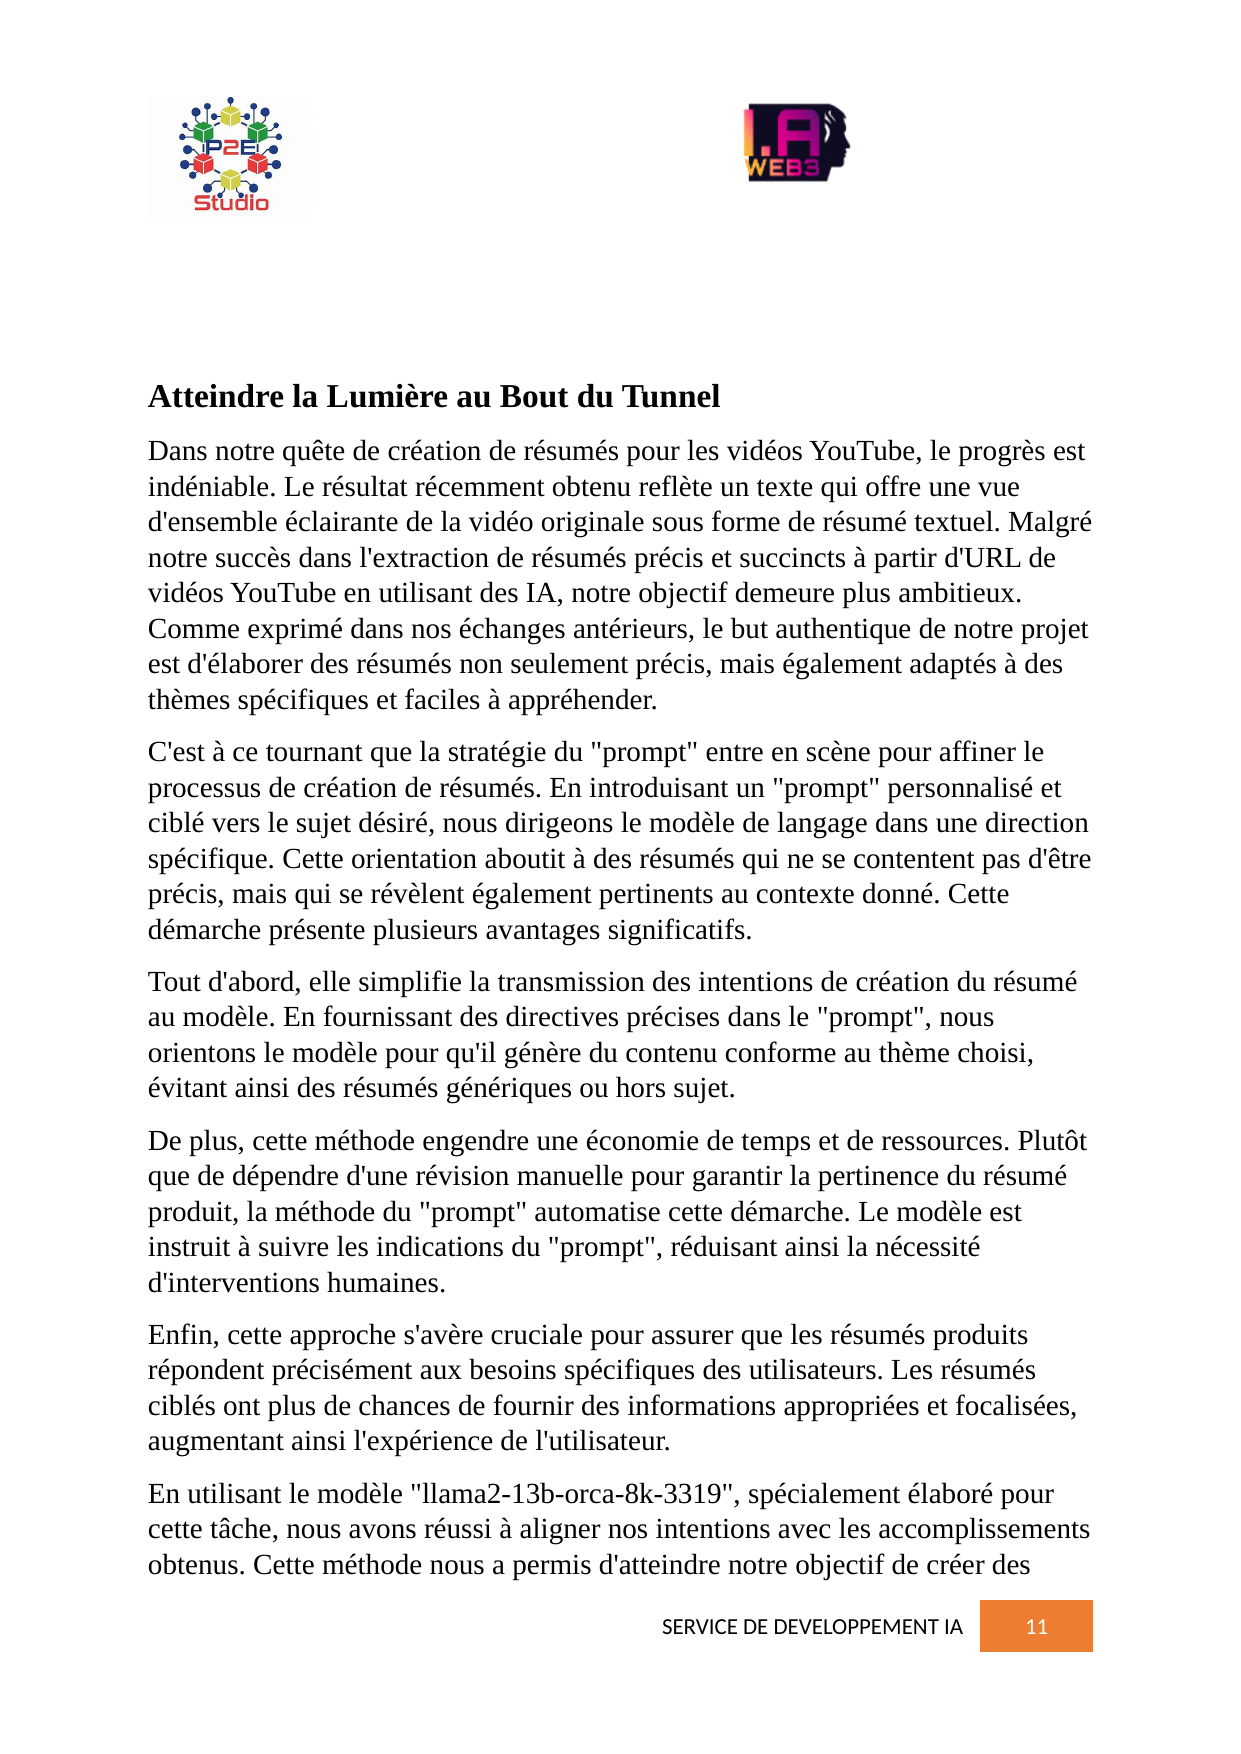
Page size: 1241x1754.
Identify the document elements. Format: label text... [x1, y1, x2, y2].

text De plus, cette méthode engendre une économie de temps et de ressources. Plutôt que de dépendre d'une révision manuelle pour garantir la pertinence du résumé produit, la méthode du "prompt" automatise cette démarche. Le modèle est instruit à suivre les indications du "prompt", réduisant ainsi la nécessité d'interventions humaines. [148, 1123, 1093, 1298]
text C'est à ce tournant que la stratégie du "prompt" entre en scène pour affiner le processus de création de résumés. En introduisant un "prompt" personnalisé et ciblé vers le sujet désiré, nous dirigeons le modèle de langage dans une direction spécifique. Cette orientation aboutit à des résumés qui ne se contentent pas d'être précis, mais qui se révèlent également pertinents au contexte donné. Cette démarche présente plusieurs avantages significatifs. [148, 734, 1093, 945]
text Atteindre la Lumière au Bout du Tunnel [148, 376, 1093, 414]
text En utilisant le modèle "llama2-13b-orca-8k-3319", spécialement élaboré pour cette tâche, nous avons réussi à aligner nos intentions avec les accomplissements obtenus. Cette méthode nous a permis d'atteindre notre objectif de créer des [148, 1476, 1093, 1580]
text Dans notre quête de création de résumés pour les vidéos YouTube, le progrès est indéniable. Le résultat récemment obtenu reflète un texte qui offre une vue d'ensemble éclairante de la vidéo originale sous forme de résumé textuel. Malgré notre succès dans l'extraction de résumés précis et succincts à partir d'URL de vidéos YouTube en utilisant des IA, notre objectif demeure plus ambitieux. Comme exprimé dans nos échanges antérieurs, le but authentique de notre projet est d'élaborer des résumés non seulement précis, mais également adaptés à des thèmes spécifiques et faciles à appréhender. [148, 433, 1093, 716]
text Tout d'abord, elle simplifie la transmission des intentions de création du résumé au modèle. En fournissant des directives précises dans le "prompt", nous orientons le modèle pour qu'il génère du contenu conforme au thème choisi, évitant ainsi des résumés génériques ou hors sujet. [148, 964, 1093, 1104]
text Enfin, cette approche s'avère cruciale pour assurer que les résumés produits répondent précisément aux besoins spécifiques des utilisateurs. Les résumés ciblés ont plus de chances de fournir des informations appropriées et focalisées, augmentant ainsi l'expérience de l'utilisateur. [148, 1317, 1093, 1457]
